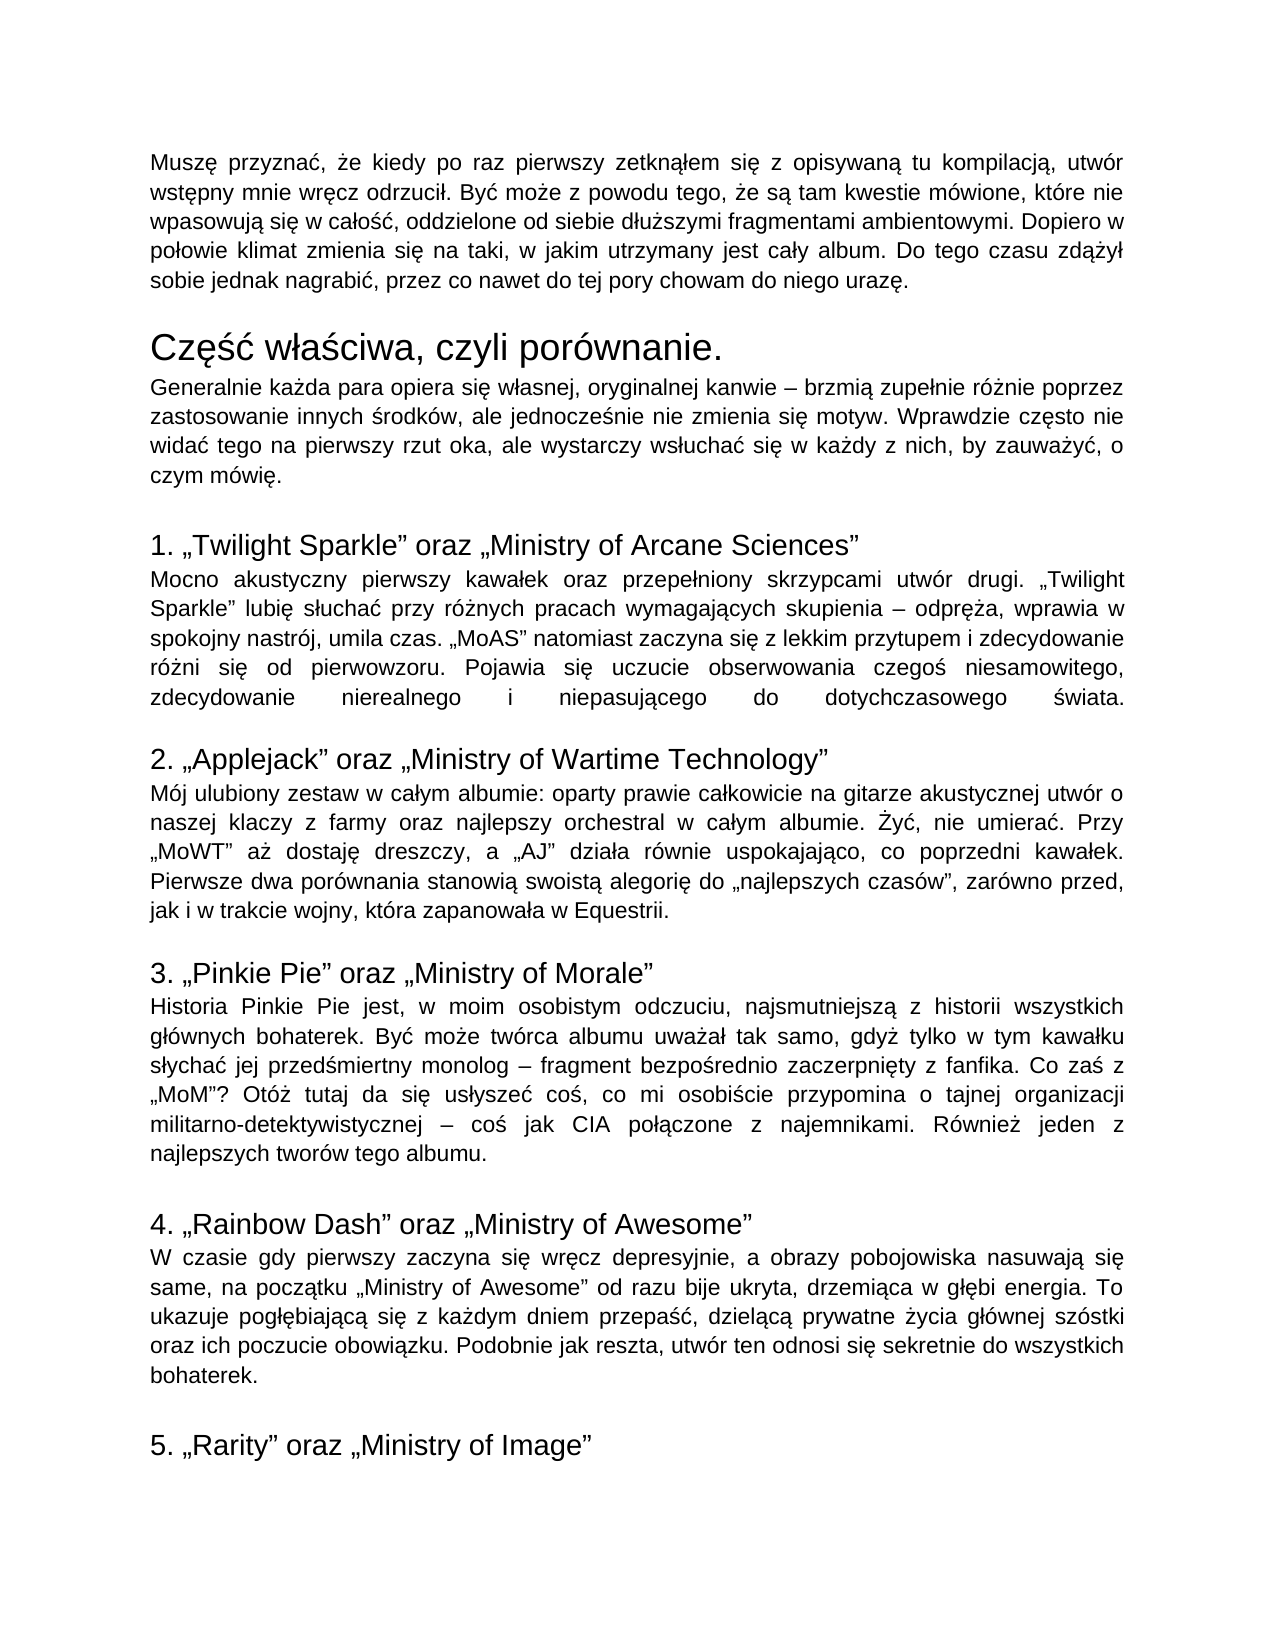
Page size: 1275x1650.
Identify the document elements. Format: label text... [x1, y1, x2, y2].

text Historia Pinkie Pie jest, w moim osobistym odczuciu, najsmutniejszą z historii wszystkich głównych bohaterek. Być może twórca albumu uważał tak samo, gdyż tylko w tym kawałku słychać jej przedśmiertny monolog – fragment bezpośrednio zaczerpnięty z fanfika. Co zaś z „MoM”? Otóż tutaj da się usłyszeć coś, co mi osobiście przypomina o tajnej organizacji militarno-detektywistycznej – coś jak CIA połączone z najemnikami. Również jeden z najlepszych tworów tego albumu. [150, 994, 1125, 1166]
text 1. „Twilight Sparkle” oraz „Ministry of Arcane Sciences” [150, 492, 1125, 562]
text 2. „Applejack” oraz „Ministry of Wartime Technology” [150, 743, 1125, 776]
text 5. „Rarity” oraz „Ministry of Image” [150, 1429, 1125, 1462]
text Muszę przyznać, że kiedy po raz pierwszy zetknąłem się z opisywaną tu kompilacją, utwór wstępny mnie wręcz odrzucił. Być może z powodu tego, że są tam kwestie mówione, które nie wpasowują się w całość, oddzielone od siebie dłuższymi fragmentami ambientowymi. Dopiero w połowie klimat zmienia się na taki, w jakim utrzymany jest cały album. Do tego czasu zdążył sobie jednak nagrabić, przez co nawet do tej pory chowam do niego urazę. [150, 150, 1125, 293]
text Generalnie każda para opiera się własnej, oryginalnej kanwie – brzmią zupełnie różnie poprzez zastosowanie innych środków, ale jednocześnie nie zmienia się motyw. Wprawdzie często nie widać tego na pierwszy rzut oka, ale wystarczy wsłuchać się w każdy z nich, by zauważyć, o czym mówię. [150, 374, 1125, 488]
text 3. „Pinkie Pie” oraz „Ministry of Morale” [150, 957, 1125, 989]
text 4. „Rainbow Dash” oraz „Ministry of Awesome” [150, 1208, 1125, 1240]
text W czasie gdy pierwszy zaczyna się wręcz depresyjnie, a obrazy pobojowiska nasuwają się same, na początku „Ministry of Awesome” od razu bije ukryta, drzemiąca w głębi energia. To ukazuje pogłębiającą się z każdym dniem przepaść, dzielącą prywatne życia głównej szóstki oraz ich poczucie obowiązku. Podobnie jak reszta, utwór ten odnosi się sekretnie do wszystkich bohaterek. [150, 1245, 1125, 1388]
text Mocno akustyczny pierwszy kawałek oraz przepełniony skrzypcami utwór drugi. „Twilight Sparkle” lubię słuchać przy różnych pracach wymagających skupienia – odpręża, wprawia w spokojny nastrój, umila czas. „MoAS” natomiast zaczyna się z lekkim przytupem i zdecydowanie różni się od pierwowzoru. Pojawia się uczucie obserwowania czegoś niesamowitego, zdecydowanie nierealnego i niepasującego do dotychczasowego świata. [150, 567, 1125, 739]
text Część właściwa, czyli porównanie. [150, 326, 1125, 368]
text Mój ulubiony zestaw w całym albumie: oparty prawie całkowicie na gitarze akustycznej utwór o naszej klaczy z farmy oraz najlepszy orchestral w całym albumie. Żyć, nie umierać. Przy „MoWT” aż dostaję dreszczy, a „AJ” działa równie uspokajająco, co poprzedni kawałek. Pierwsze dwa porównania stanowią swoistą alegorię do „najlepszych czasów”, zarówno przed, jak i w trakcie wojny, która zapanowała w Equestrii. [150, 780, 1125, 923]
